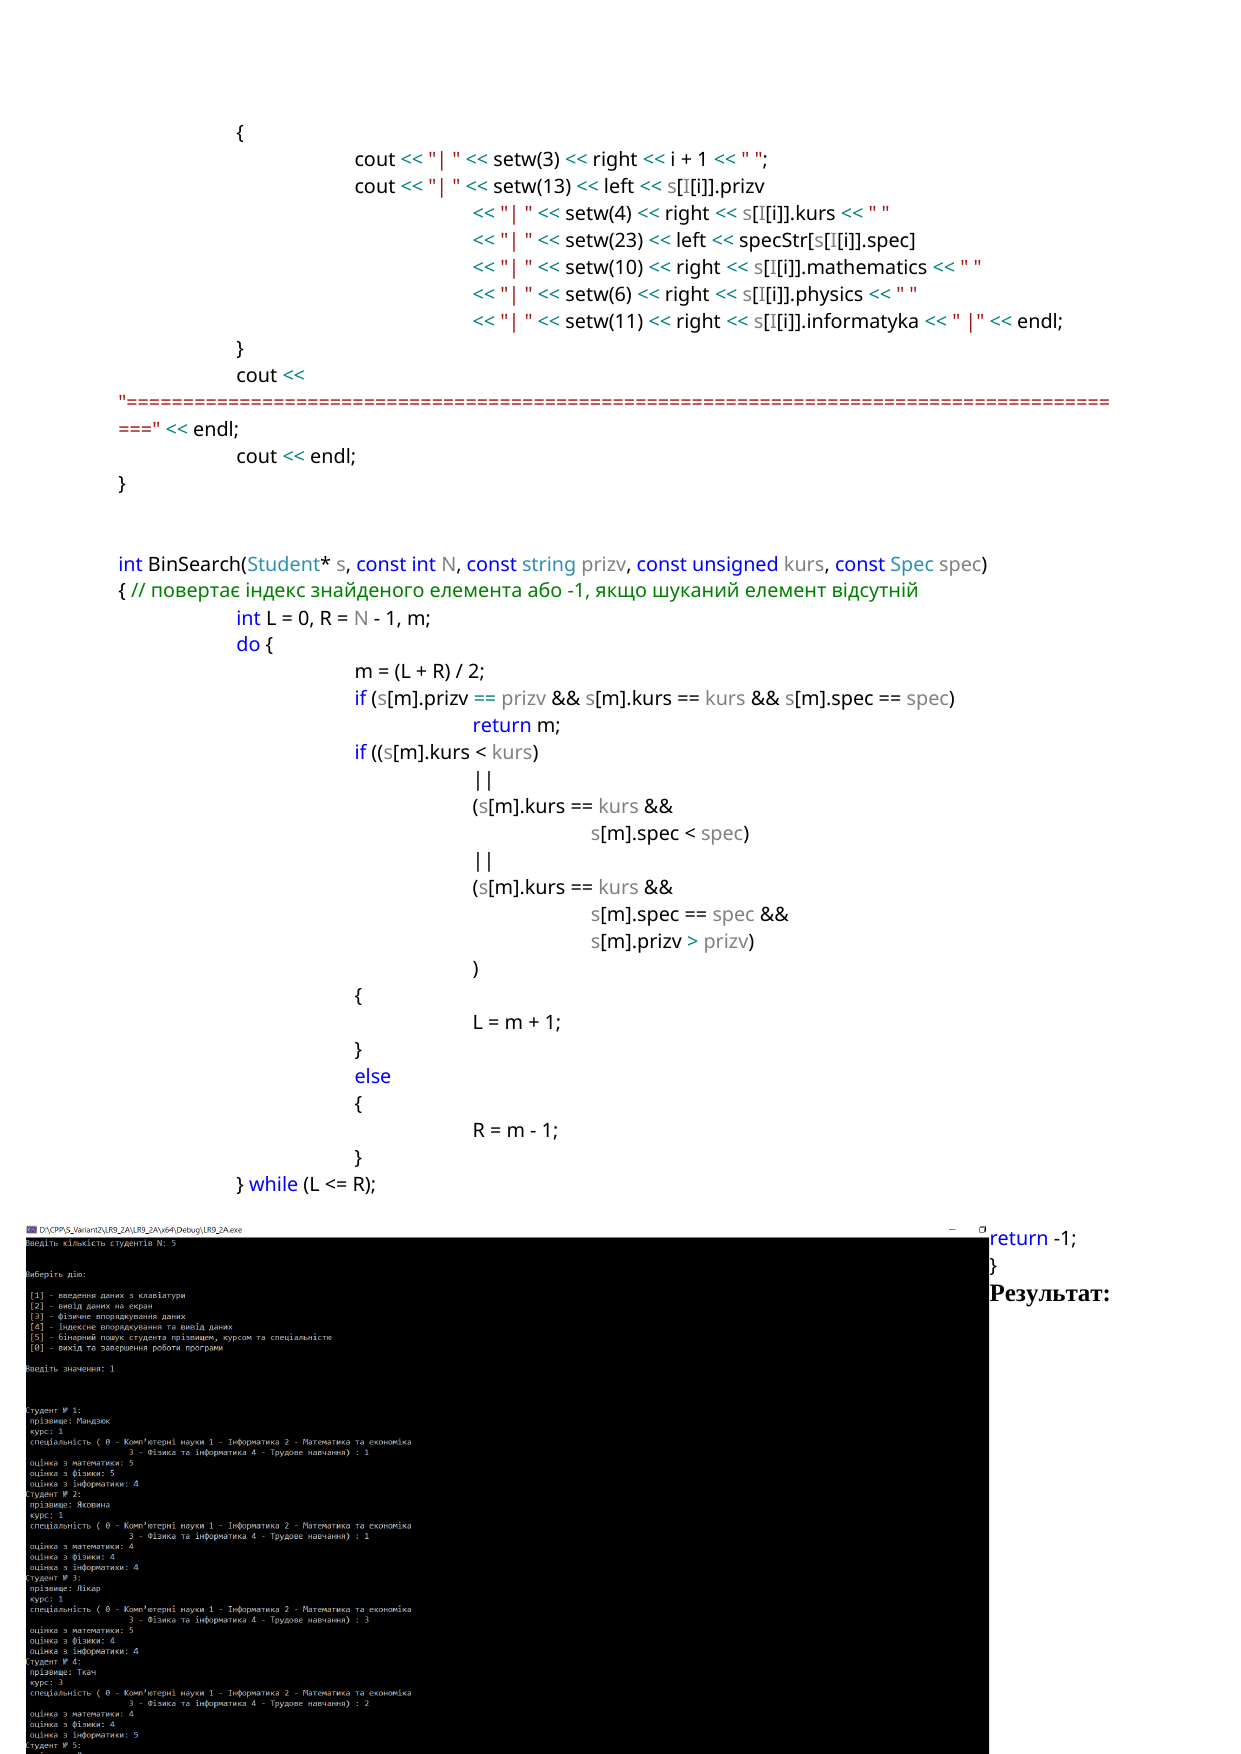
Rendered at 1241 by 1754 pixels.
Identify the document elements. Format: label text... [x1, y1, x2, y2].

text << "| " << setw(6) << right << s[I[i]].physics << " " [118, 280, 1122, 307]
text cout << endl; [118, 442, 1122, 469]
text << "| " << setw(10) << right << s[I[i]].mathematics << " " [118, 253, 1122, 280]
text return m; [118, 712, 1122, 739]
text else [118, 1062, 1122, 1089]
text do { [118, 631, 1122, 658]
text } [118, 1143, 1122, 1170]
text << "| " << setw(11) << right << s[I[i]].informatyka << " |" << endl; [118, 307, 1122, 334]
text cout << "==========================================================================================" << endl; [118, 361, 1122, 442]
text { // повертає індекс знайденого елемента або -1, якщо шуканий елемент відсутній [118, 577, 1122, 604]
text { [118, 981, 1122, 1008]
text } [990, 1251, 1122, 1278]
text (s[m].kurs == kurs && [118, 873, 1122, 901]
text R = m - 1; [118, 1116, 1122, 1143]
text m = (L + R) / 2; [118, 658, 1122, 685]
text if ((s[m].kurs < kurs) [118, 739, 1122, 766]
text cout << "| " << setw(13) << left << s[I[i]].prizv [118, 172, 1122, 199]
text ) [118, 954, 1122, 981]
text || [118, 847, 1122, 873]
text || [118, 766, 1122, 793]
text { [118, 1089, 1122, 1116]
text int L = 0, R = N - 1, m; [118, 604, 1122, 631]
text L = m + 1; [118, 1008, 1122, 1035]
text s[m].spec == spec && [118, 901, 1122, 927]
text } while (L <= R); [118, 1170, 1122, 1197]
text } [118, 334, 1122, 361]
text if (s[m].prizv == prizv && s[m].kurs == kurs && s[m].spec == spec) [118, 685, 1122, 712]
text int BinSearch(Student* s, const int N, const string prizv, const unsigned kurs, const Spec spec) [118, 550, 1122, 577]
text s[m].spec < spec) [118, 819, 1122, 847]
text return -1; [118, 1197, 1122, 1251]
text cout << "| " << setw(3) << right << i + 1 << " "; [118, 145, 1122, 172]
text << "| " << setw(23) << left << specStr[s[I[i]].spec] [118, 226, 1122, 253]
text (s[m].kurs == kurs && [118, 793, 1122, 819]
text s[m].prizv > prizv) [118, 927, 1122, 954]
text } [118, 1035, 1122, 1062]
text { [118, 118, 1122, 145]
text << "| " << setw(4) << right << s[I[i]].kurs << " " [118, 199, 1122, 226]
text } [118, 469, 1122, 496]
picture [26, 1222, 990, 1754]
text Результат: [990, 1278, 1122, 1307]
